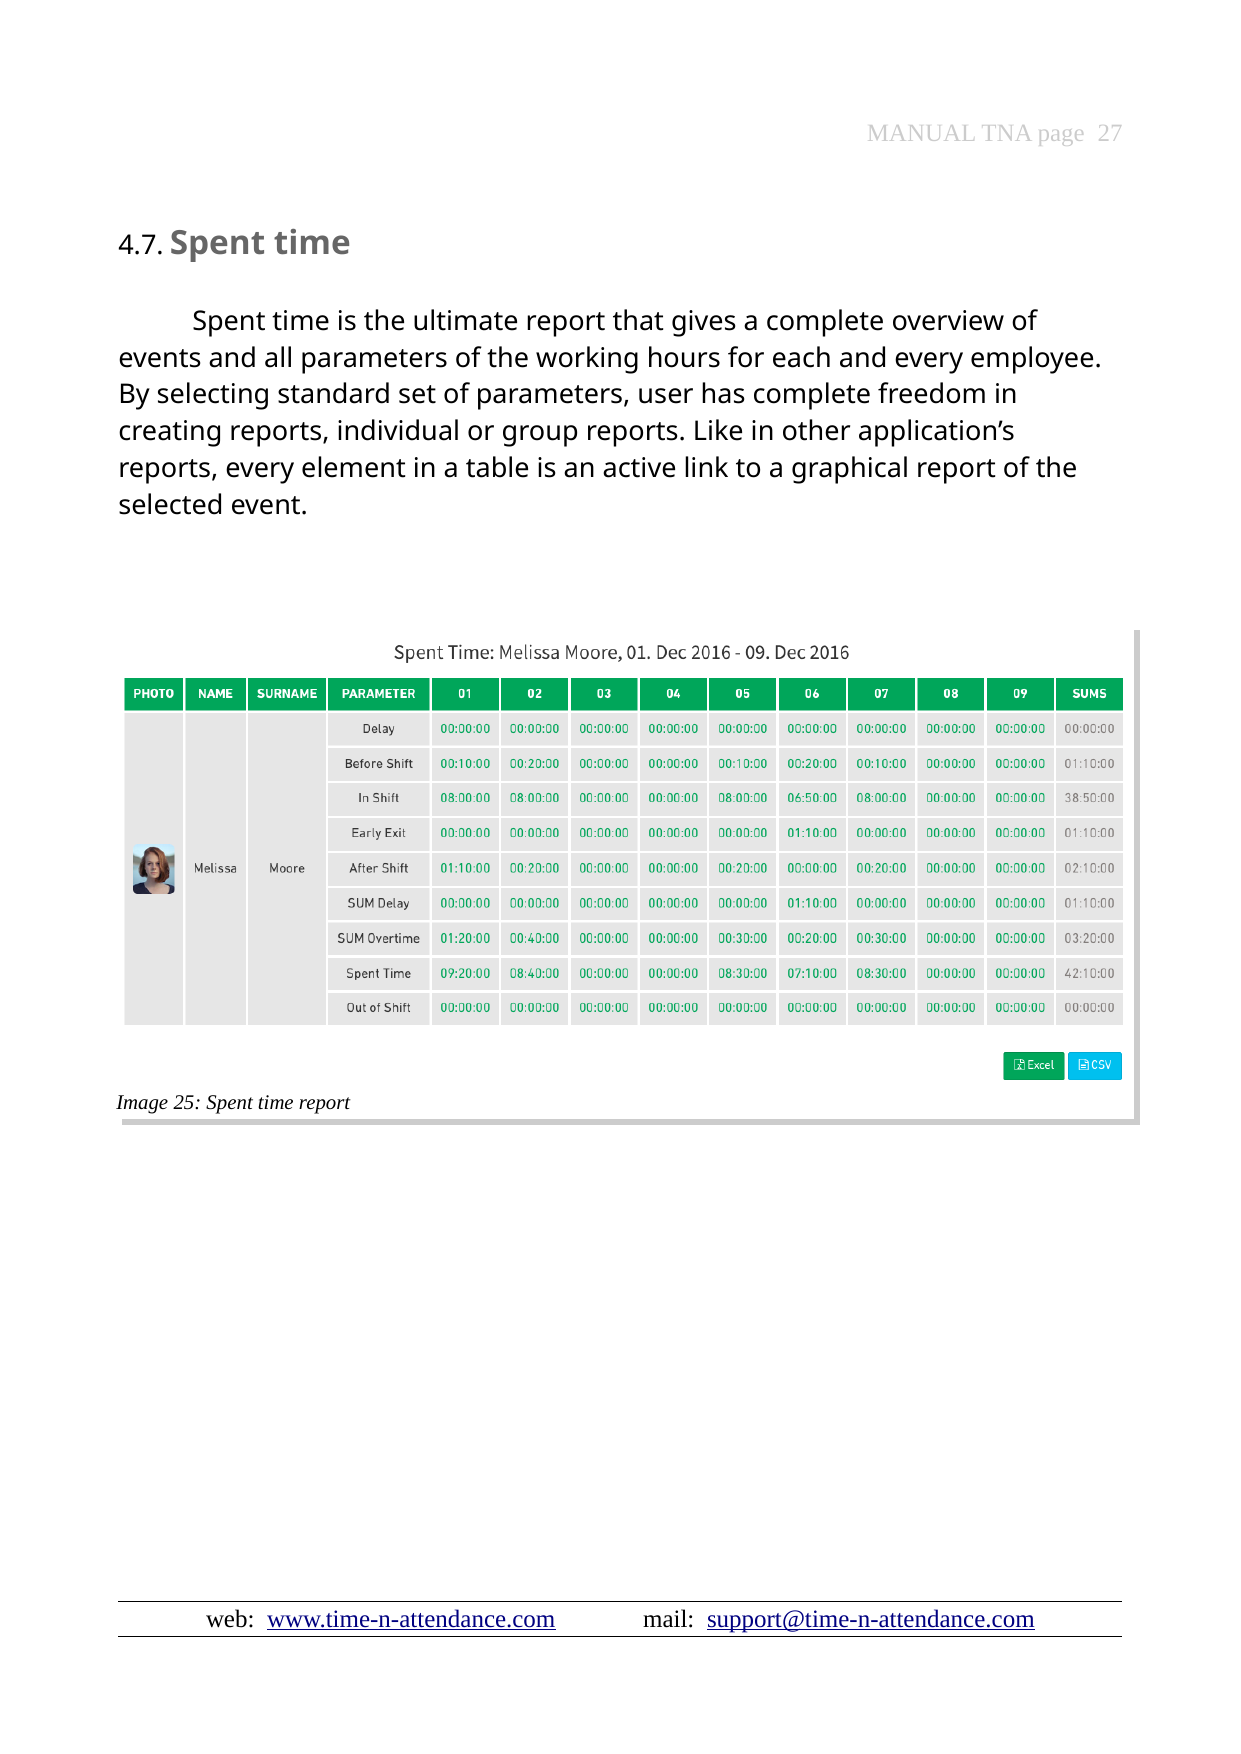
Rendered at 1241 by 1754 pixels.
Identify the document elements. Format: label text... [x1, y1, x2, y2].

text Spent time is the ultimate report that gives a complete overview of events and all parameters of the working hours for each and every employee. By selecting standard set of parameters, user has complete freedom in creating reports, individual or group reports. Like in other application’s reports, every element in a table is an active link to a graphical report of the selected event. [118, 301, 1122, 522]
text 4.7. Spent time [118, 219, 1122, 264]
text Image 25: Spent time report [116, 637, 1134, 1114]
picture [119, 624, 1130, 1090]
